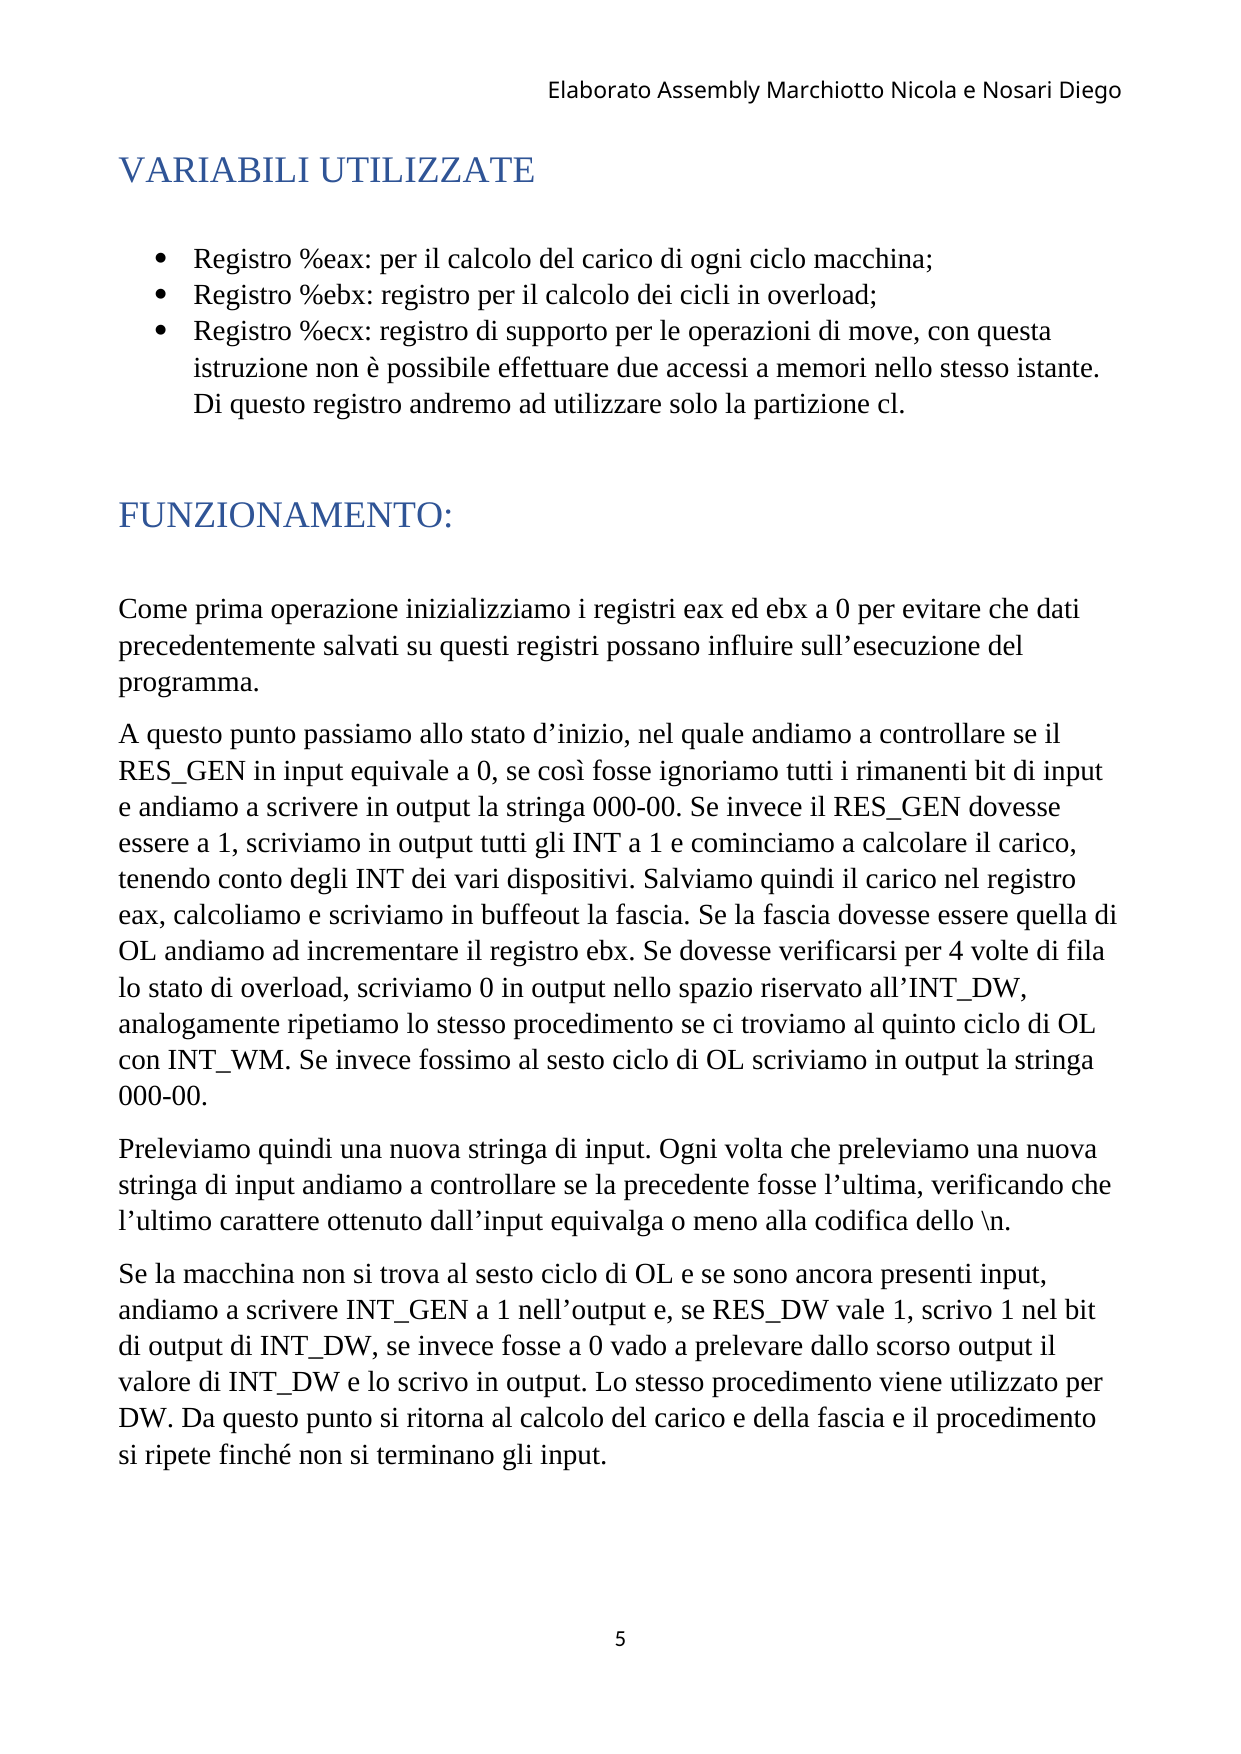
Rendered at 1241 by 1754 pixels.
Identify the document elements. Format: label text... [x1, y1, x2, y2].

list Registro %eax: per il calcolo del carico di ogni ciclo macchina; [156, 241, 1122, 275]
text A questo punto passiamo allo stato d’inizio, nel quale andiamo a controllare se il RES_GEN in input equivale a 0, se così fosse ignoriamo tutti i rimanenti bit di input e andiamo a scrivere in output la stringa 000-00. Se invece il RES_GEN dovesse essere a 1, scriviamo in output tutti gli INT a 1 e cominciamo a calcolare il carico, tenendo conto degli INT dei vari dispositivi. Salviamo quindi il carico nel registro eax, calcoliamo e scriviamo in buffeout la fascia. Se la fascia dovesse essere quella di OL andiamo ad incrementare il registro ebx. Se dovesse verificarsi per 4 volte di fila lo stato di overload, scriviamo 0 in output nello spazio riservato all’INT_DW, analogamente ripetiamo lo stesso procedimento se ci troviamo al quinto ciclo di OL con INT_WM. Se invece fossimo al sesto ciclo di OL scriviamo in output la stringa 000-00. [118, 717, 1122, 1112]
text Preleviamo quindi una nuova stringa di input. Ogni volta che preleviamo una nuova stringa di input andiamo a controllare se la precedente fosse l’ultima, verificando che l’ultimo carattere ottenuto dall’input equivalga o meno alla codifica dello \n. [118, 1131, 1122, 1237]
list Registro %ebx: registro per il calcolo dei cicli in overload; [156, 277, 1122, 311]
list Registro %ecx: registro di supporto per le operazioni di move, con questa istruzione non è possibile effettuare due accessi a memori nello stesso istante. Di questo registro andremo ad utilizzare solo la partizione cl. [156, 313, 1122, 419]
subtitle FUNZIONAMENTO: [118, 492, 1122, 535]
text Come prima operazione inizializziamo i registri eax ed ebx a 0 per evitare che dati precedentemente salvati su questi registri possano influire sull’esecuzione del programma. [118, 592, 1122, 697]
subtitle VARIABILI UTILIZZATE [118, 148, 1122, 191]
text Se la macchina non si trova al sesto ciclo di OL e se sono ancora presenti input, andiamo a scrivere INT_GEN a 1 nell’output e, se RES_DW vale 1, scrivo 1 nel bit di output di INT_DW, se invece fosse a 0 vado a prelevare dallo scorso output il valore di INT_DW e lo scrivo in output. Lo stesso procedimento viene utilizzato per DW. Da questo punto si ritorna al calcolo del carico e della fascia e il procedimento si ripete finché non si terminano gli input. [118, 1256, 1122, 1470]
